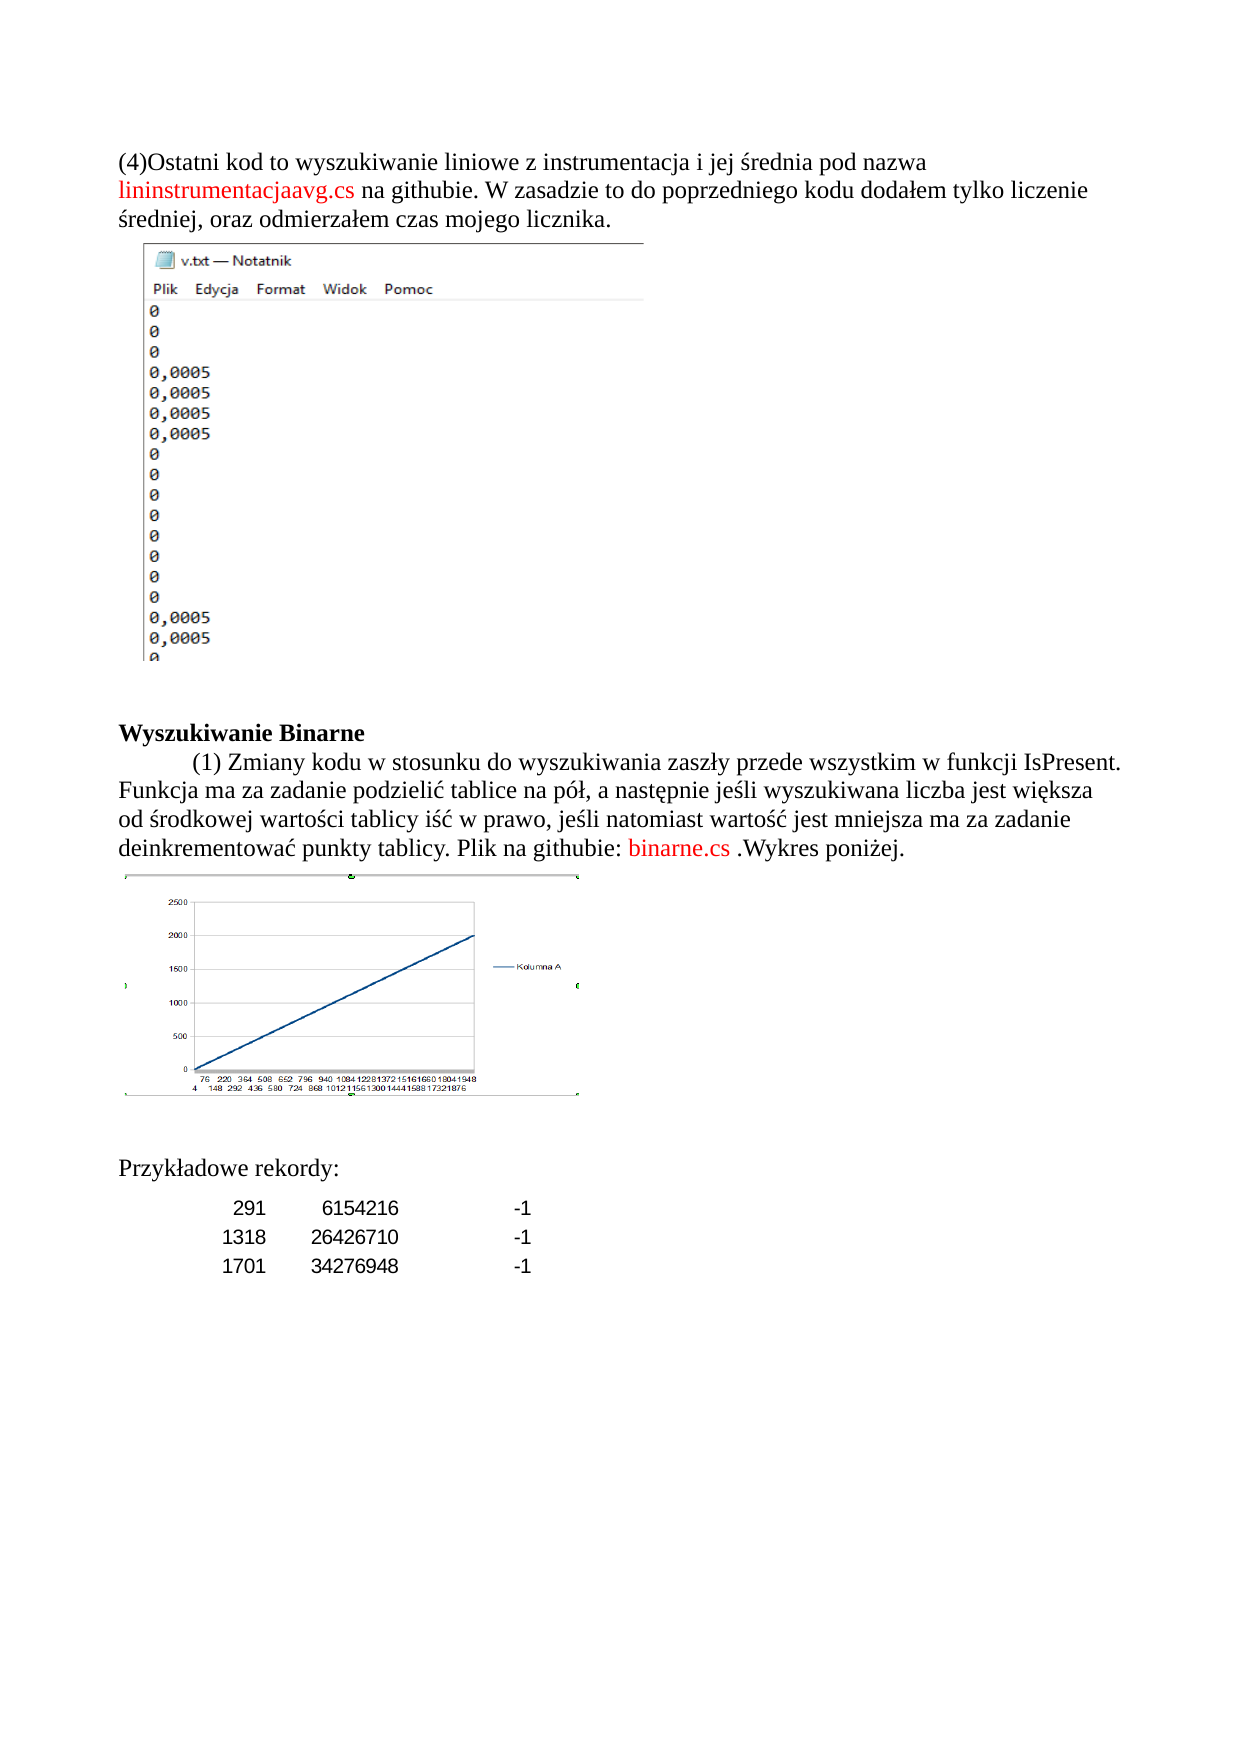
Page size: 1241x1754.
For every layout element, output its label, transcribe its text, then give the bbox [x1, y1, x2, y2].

text Wyszukiwanie Binarne [118, 718, 1122, 747]
text (1) Zmiany kodu w stosunku do wyszukiwania zaszły przede wszystkim w funkcji IsPresent. [118, 747, 1122, 775]
text Funkcja ma za zadanie podzielić tablice na pół, a następnie jeśli wyszukiwana liczba jest większa od środkowej wartości tablicy iść w prawo, jeśli natomiast wartość jest mniejsza ma za zadanie deinkrementować punkty tablicy. Plik na githubie: binarne.cs .Wykres poniżej. [118, 775, 1122, 862]
text (4)Ostatni kod to wyszukiwanie liniowe z instrumentacja i jej średnia pod nazwa lininstrumentacjaavg.cs na githubie. W zasadzie to do poprzedniego kodu dodałem tylko liczenie średniej, oraz odmierzałem czas mojego licznika. [118, 147, 1122, 233]
text Przykładowe rekordy: [118, 1153, 1122, 1181]
